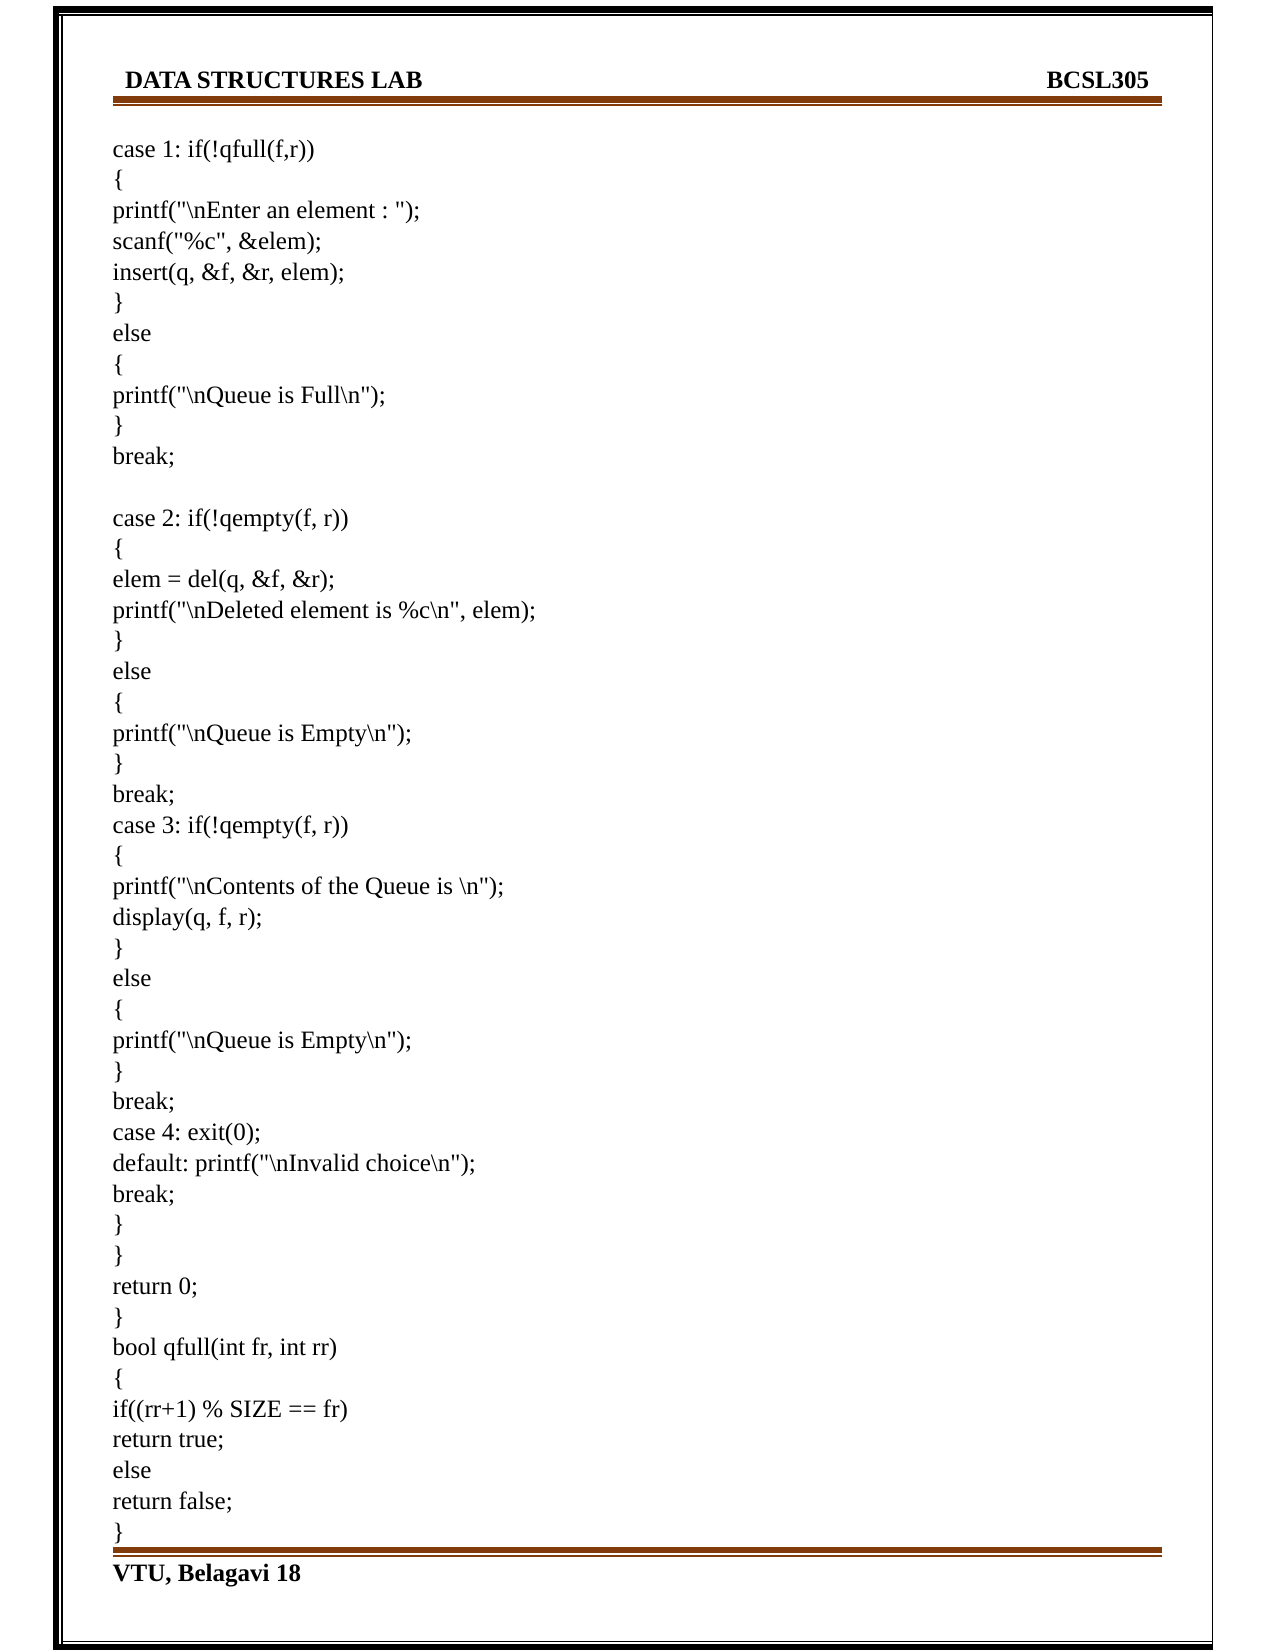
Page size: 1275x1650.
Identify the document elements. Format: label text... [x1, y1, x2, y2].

text return true; [112, 1424, 1162, 1453]
text } [112, 410, 1162, 439]
text } [112, 1056, 1162, 1084]
text { [112, 687, 1162, 716]
text { [112, 533, 1162, 562]
text } [112, 1517, 1162, 1545]
text break; [112, 1179, 1162, 1207]
text else [112, 318, 1162, 347]
text printf("\nQueue is Empty\n"); [112, 1025, 1162, 1054]
text } [112, 1240, 1162, 1269]
text elem = del(q, &f, &r); [112, 564, 1162, 593]
text case 3: if(!qempty(f, r)) [112, 810, 1162, 839]
text { [112, 349, 1162, 378]
text printf("\nDeleted element is %c\n", elem); [112, 595, 1162, 623]
text if((rr+1) % SIZE == fr) [112, 1394, 1162, 1422]
text else [112, 1455, 1162, 1484]
text { [112, 841, 1162, 869]
text printf("\nQueue is Full\n"); [112, 380, 1162, 408]
text } [112, 748, 1162, 777]
text } [112, 1302, 1162, 1330]
text } [112, 626, 1162, 654]
text printf("\nEnter an element : "); [112, 195, 1162, 224]
text scanf("%c", &elem); [112, 226, 1162, 255]
text { [112, 994, 1162, 1023]
text return 0; [112, 1271, 1162, 1299]
text case 4: exit(0); [112, 1117, 1162, 1146]
text else [112, 656, 1162, 685]
text case 1: if(!qfull(f,r)) [112, 134, 1162, 163]
text return false; [112, 1486, 1162, 1515]
text display(q, f, r); [112, 902, 1162, 931]
text { [112, 1363, 1162, 1392]
text default: printf("\nInvalid choice\n"); [112, 1148, 1162, 1177]
text printf("\nContents of the Queue is \n"); [112, 871, 1162, 900]
text break; [112, 779, 1162, 808]
text break; [112, 1086, 1162, 1115]
text case 2: if(!qempty(f, r)) [112, 503, 1162, 531]
text break; [112, 441, 1162, 470]
text insert(q, &f, &r, elem); [112, 257, 1162, 286]
text } [112, 1209, 1162, 1238]
text } [112, 933, 1162, 962]
text { [112, 164, 1162, 193]
text else [112, 963, 1162, 992]
text } [112, 287, 1162, 316]
text printf("\nQueue is Empty\n"); [112, 718, 1162, 746]
text bool qfull(int fr, int rr) [112, 1332, 1162, 1361]
